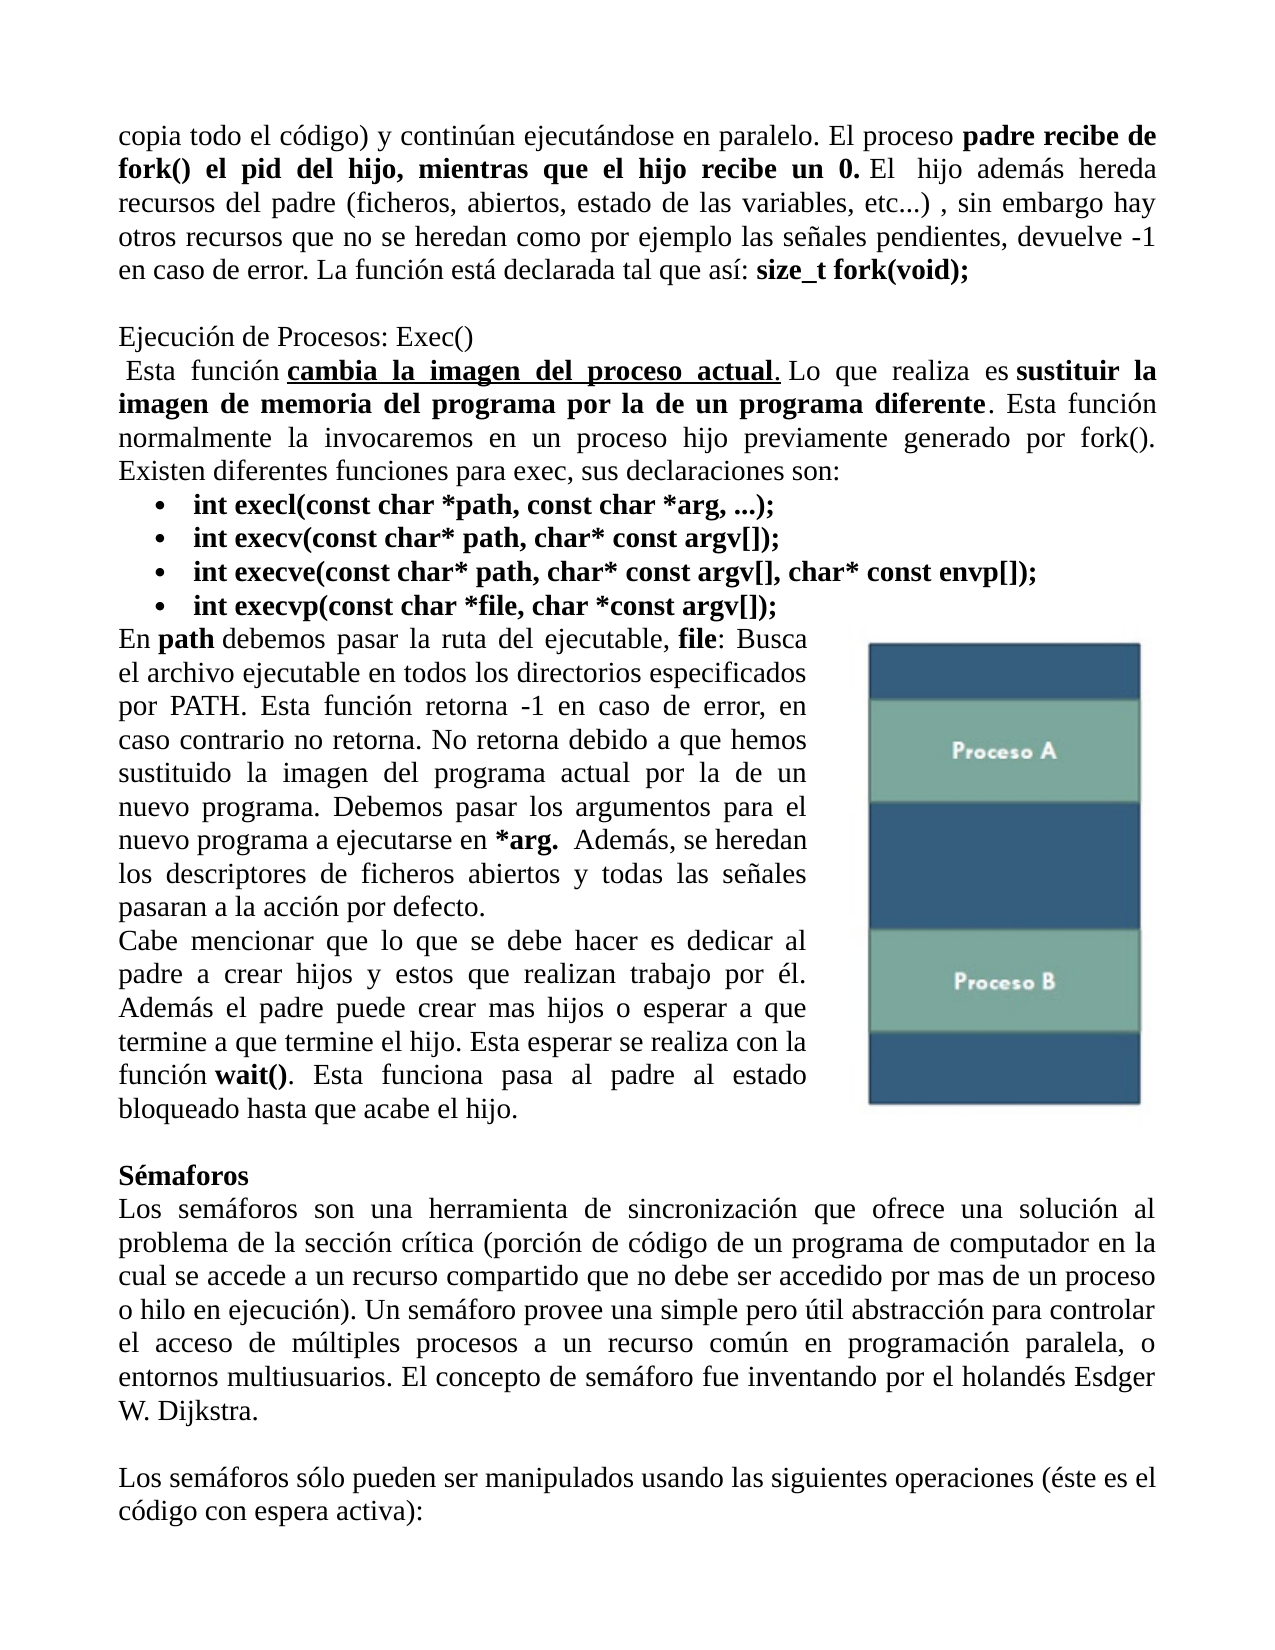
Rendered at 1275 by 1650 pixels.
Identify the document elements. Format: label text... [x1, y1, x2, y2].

text Esta función cambia la imagen del proceso actual. Lo que realiza es sustituir la imagen de memoria del programa por la de un programa diferente. Esta función normalmente la invocaremos en un proceso hijo previamente generado por fork(). Existen diferentes funciones para exec, sus declaraciones son: [118, 353, 1157, 487]
list int execv(const char* path, char* const argv[]); [156, 521, 1157, 554]
text Cabe mencionar que lo que se debe hacer es dedicar al padre a crear hijos y estos que realizan trabajo por él. Además el padre puede crear mas hijos o esperar a que termine a que termine el hijo. Esta esperar se realiza con la función wait(). Esta funciona pasa al padre al estado bloqueado hasta que acabe el hijo. [118, 923, 826, 1124]
text Ejecución de Procesos: Exec() [118, 319, 1157, 353]
text copia todo el código) y continúan ejecutándose en paralelo. El proceso padre recibe de fork() el pid del hijo, mientras que el hijo recibe un 0. El hijo además hereda recursos del padre (ficheros, abiertos, estado de las variables, etc...) , sin embargo hay otros recursos que no se heredan como por ejemplo las señales pendientes, devuelve -1 en caso de error. La función está declarada tal que así: size_t fork(void); [118, 118, 1157, 286]
list int execve(const char* path, char* const argv[], char* const envp[]); [156, 554, 1157, 588]
text Los semáforos sólo pueden ser manipulados usando las siguientes operaciones (éste es el código con espera activa): [118, 1460, 1157, 1527]
text Sémaforos [118, 1158, 1157, 1191]
list int execvp(const char *file, char *const argv[]); [156, 588, 1157, 621]
text Los semáforos son una herramienta de sincronización que ofrece una solución al problema de la sección crítica (porción de código de un programa de computador en la cual se accede a un recurso compartido que no debe ser accedido por mas de un proceso o hilo en ejecución). Un semáforo provee una simple pero útil abstracción para controlar el acceso de múltiples procesos a un recurso común en programación paralela, o entornos multiusuarios. El concepto de semáforo fue inventando por el holandés Esdger W. Dijkstra. [118, 1191, 1157, 1426]
text En path debemos pasar la ruta del ejecutable, file: Busca el archivo ejecutable en todos los directorios especificados por PATH. Esta función retorna -1 en caso de error, en caso contrario no retorna. No retorna debido a que hemos sustituido la imagen del programa actual por la de un nuevo programa. Debemos pasar los argumentos para el nuevo programa a ejecutarse en *arg. Además, se heredan los descriptores de ficheros abiertos y todas las señales pasaran a la acción por defecto. [118, 621, 1157, 923]
list int execl(const char *path, const char *arg, ...); [156, 487, 1157, 521]
picture [826, 627, 1168, 1127]
